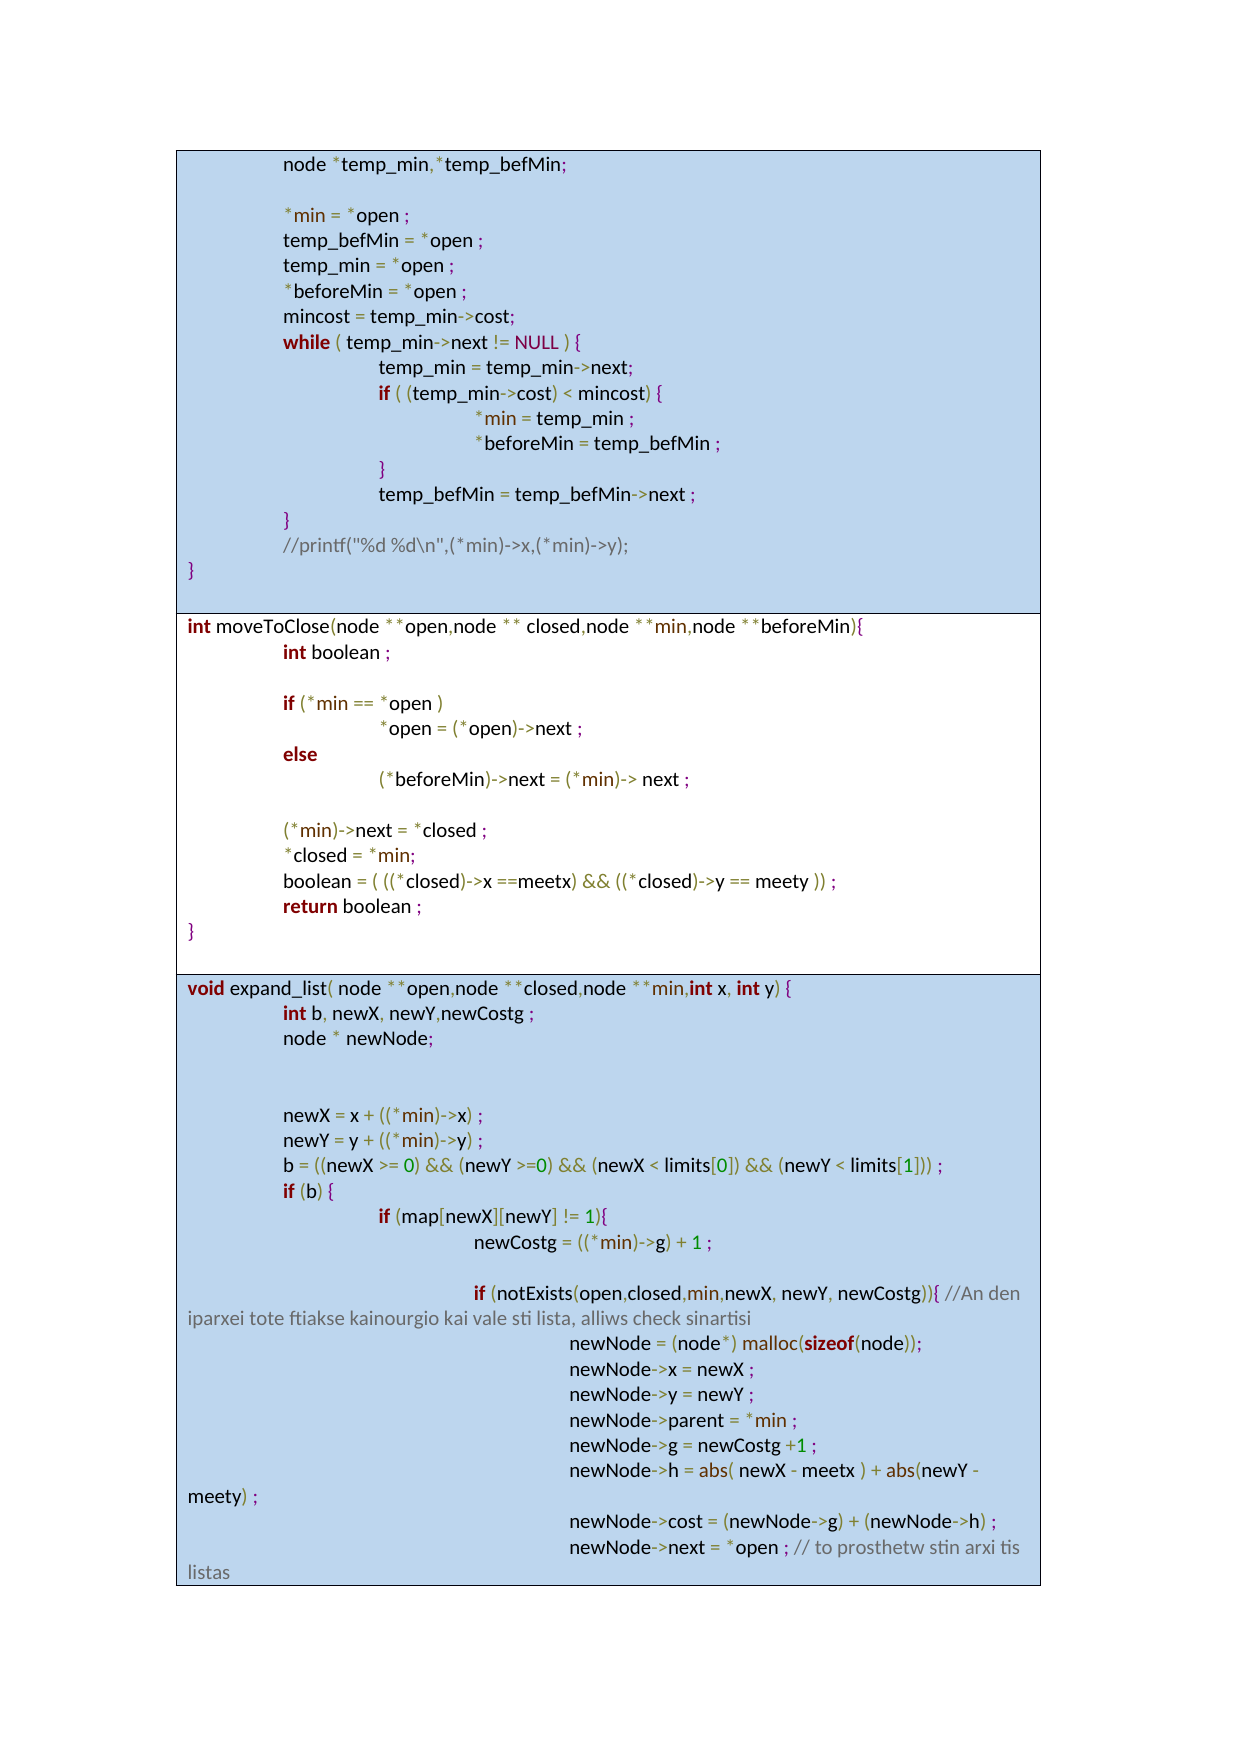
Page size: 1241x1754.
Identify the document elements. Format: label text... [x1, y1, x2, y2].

table_cell node *temp_min,*temp_befMin; *min = *open ; temp_befMin = *open ; temp_min = *open ; *beforeMin = *open ; mincost = temp_min->cost; while ( temp_min->next != NULL ) { temp_min = temp_min->next; if ( (temp_min->cost) < mincost) { *min = temp_min ; *beforeMin = temp_befMin ; } temp_befMin = temp_befMin->next ; } //printf("%d %d\n",(*min)->x,(*min)->y); } [177, 151, 1040, 613]
table_cell void expand_list( node **open,node **closed,node **min,int x, int y) { int b, newX, newY,newCostg ; node * newNode; newX = x + ((*min)->x) ; newY = y + ((*min)->y) ; b = ((newX >= 0) && (newY >=0) && (newX < limits[0]) && (newY < limits[1])) ; if (b) { if (map[newX][newY] != 1){ newCostg = ((*min)->g) + 1 ; if (notExists(open,closed,min,newX, newY, newCostg)){ //An den iparxei tote ftiakse kainourgio kai vale sti lista, alliws check sinartisi newNode = (node*) malloc(sizeof(node)); newNode->x = newX ; newNode->y = newY ; newNode->parent = *min ; newNode->g = newCostg +1 ; newNode->h = abs( newX - meetx ) + abs(newY - meety) ; newNode->cost = (newNode->g) + (newNode->h) ; newNode->next = *open ; // to prosthetw stin arxi tis listas [177, 975, 1040, 1585]
table_cell int moveToClose(node **open,node ** closed,node **min,node **beforeMin){ int boolean ; if (*min == *open ) *open = (*open)->next ; else (*beforeMin)->next = (*min)-> next ; (*min)->next = *closed ; *closed = *min; boolean = ( ((*closed)->x ==meetx) && ((*closed)->y == meety )) ; return boolean ; } [177, 614, 1040, 974]
